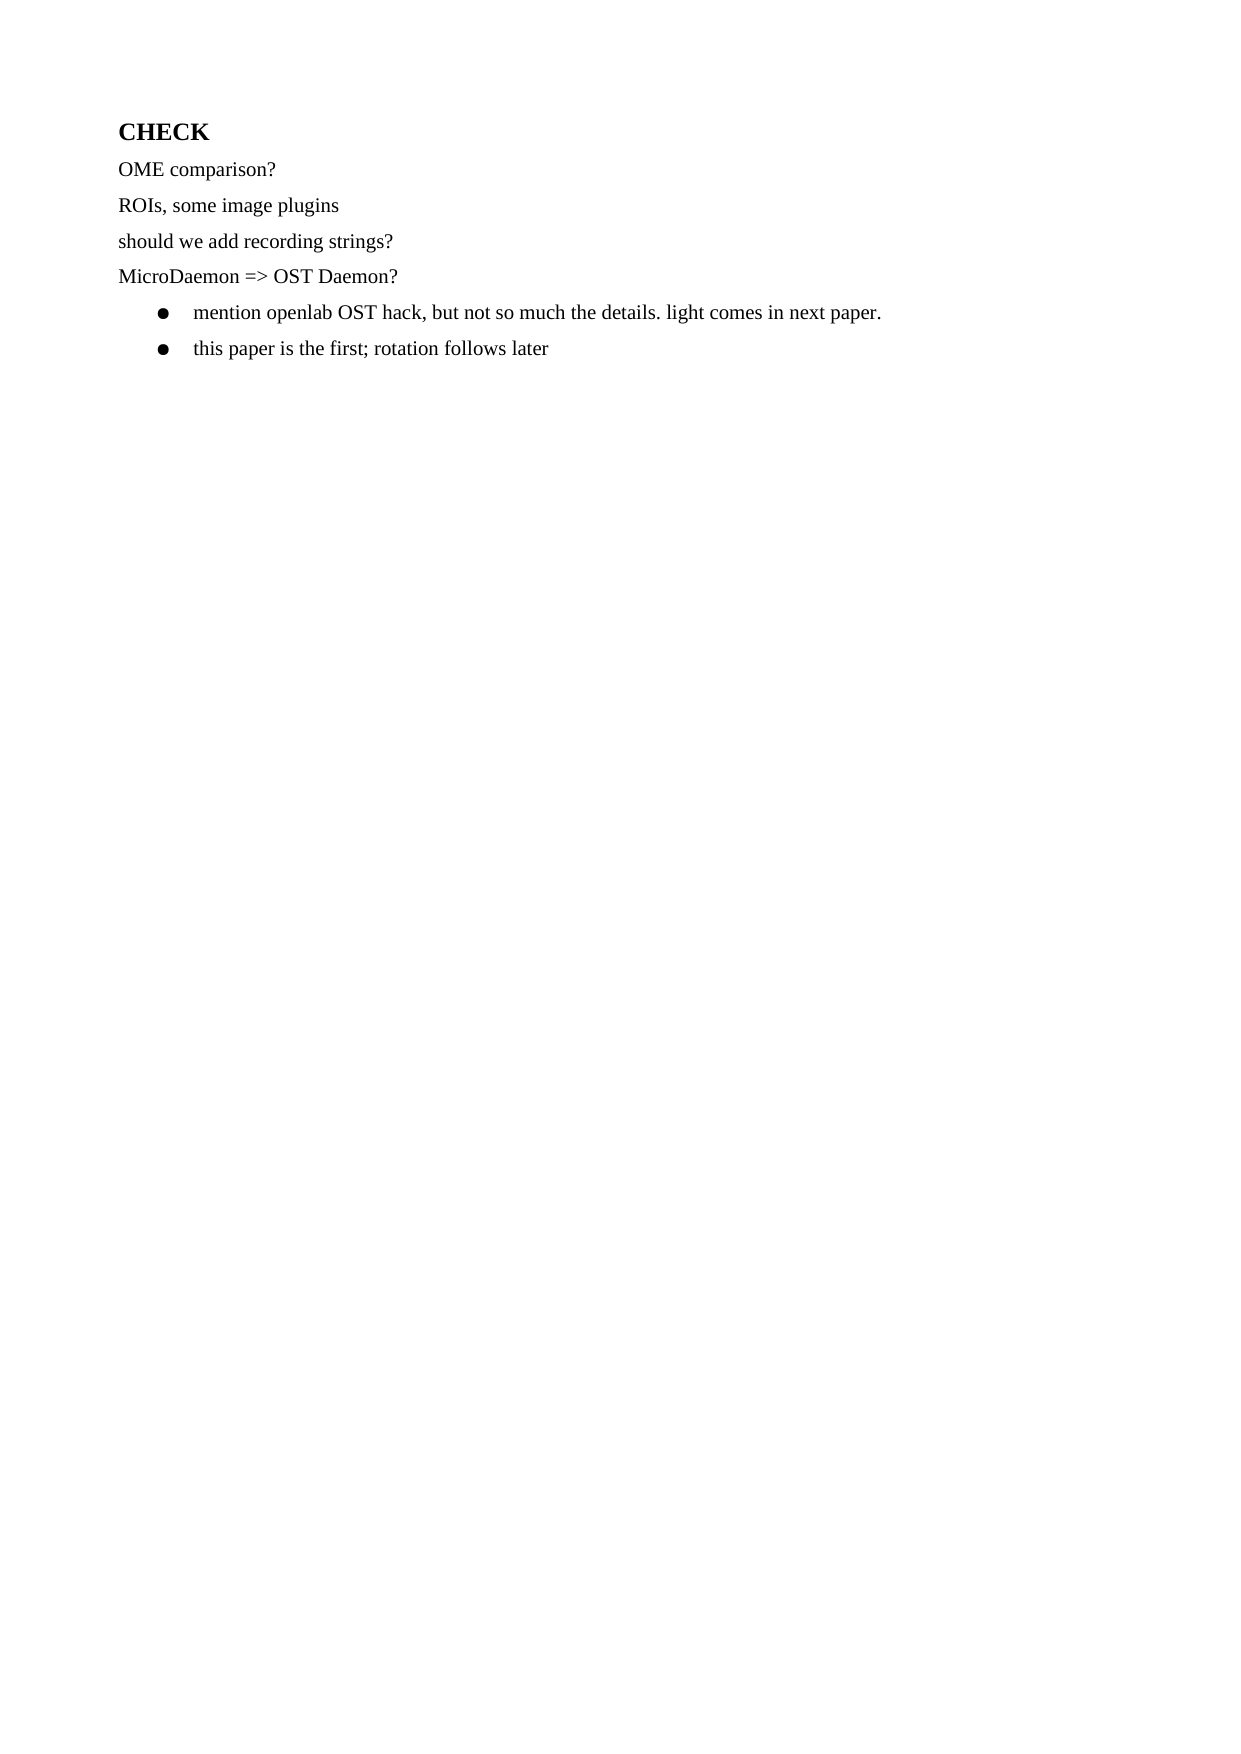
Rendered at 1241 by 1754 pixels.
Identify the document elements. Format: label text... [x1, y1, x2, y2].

list this paper is the first; rotation follows later [156, 336, 1122, 359]
text should we add recording strings? [118, 229, 1122, 253]
text MicroDaemon => OST Daemon? [118, 265, 1122, 288]
text OME comparison? [118, 158, 1122, 181]
text ROIs, some image plugins [118, 194, 1122, 217]
subtitle CHECK [118, 118, 1122, 146]
list mention openlab OST hack, but not so much the details. light comes in next paper. [156, 301, 1122, 324]
